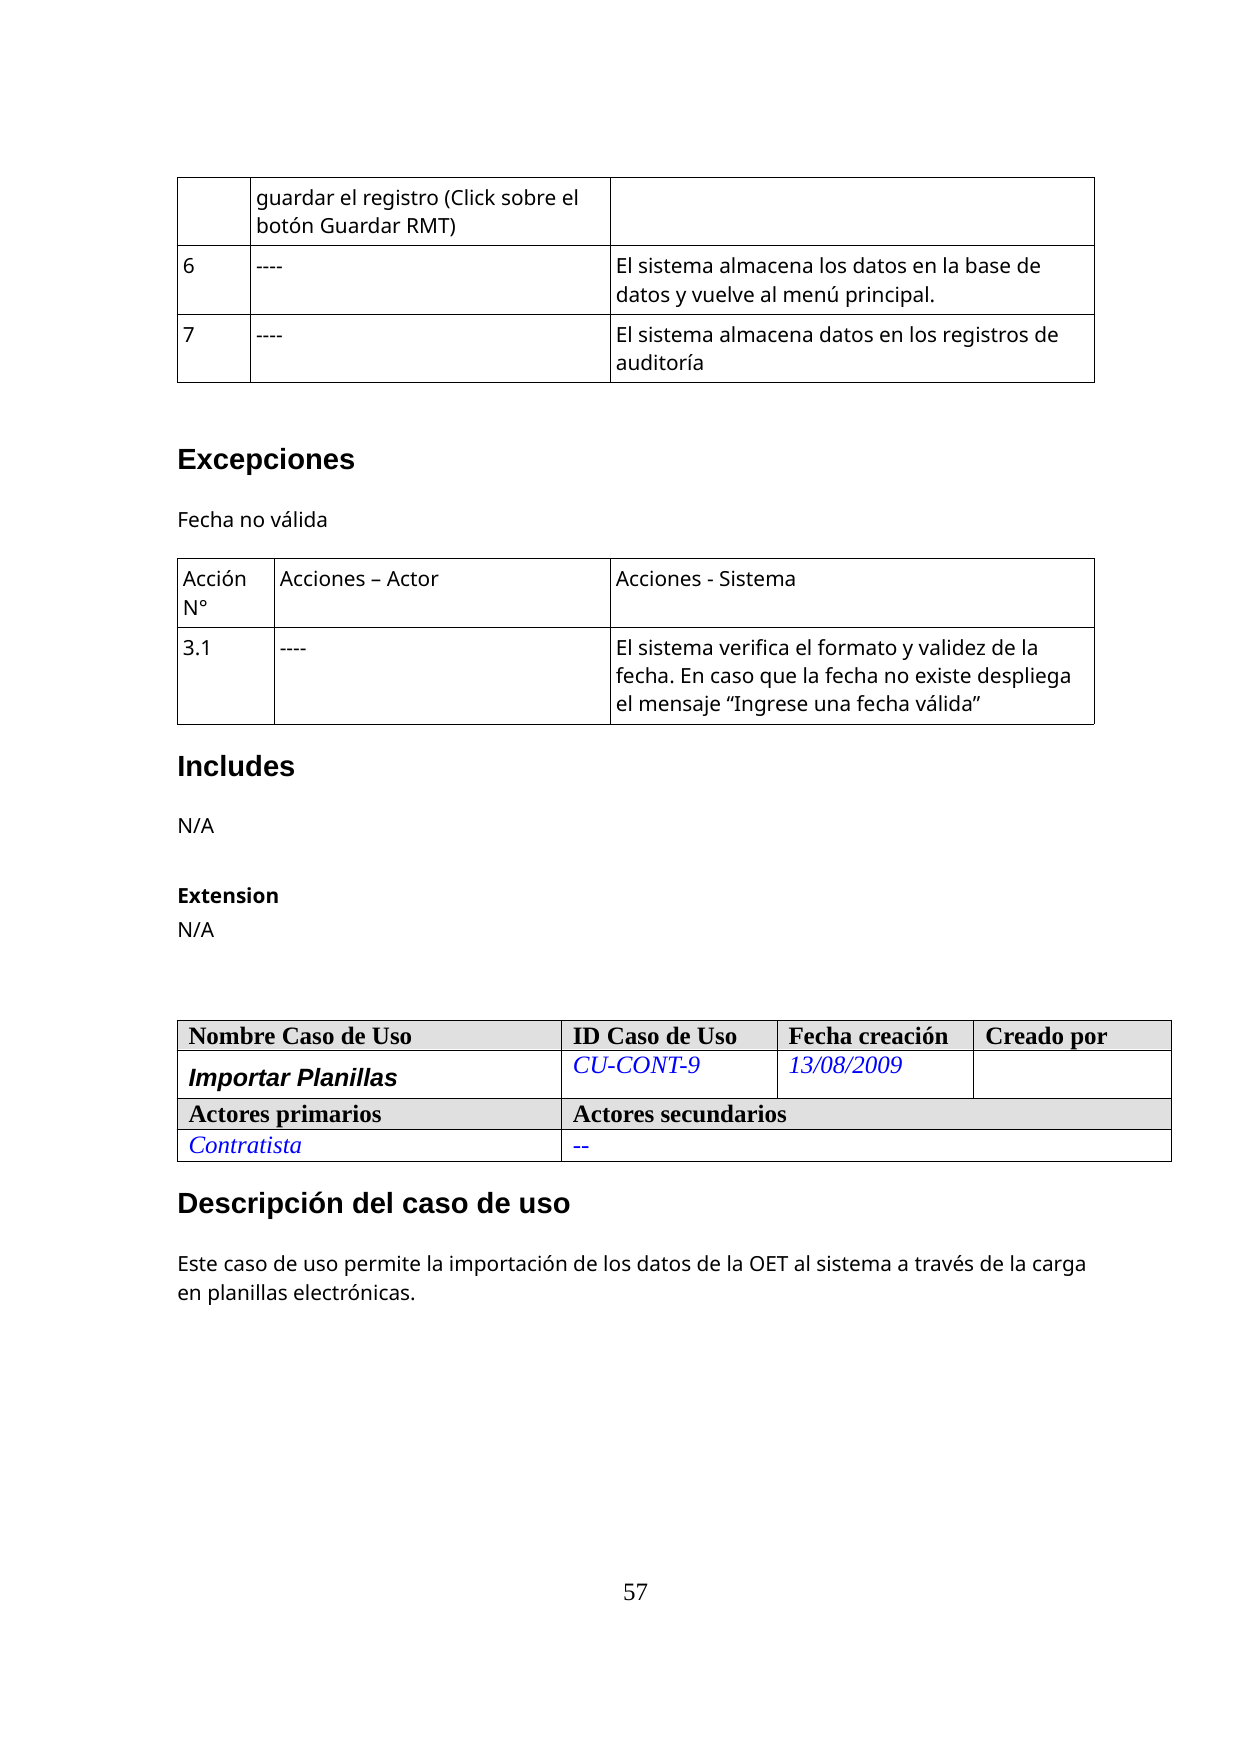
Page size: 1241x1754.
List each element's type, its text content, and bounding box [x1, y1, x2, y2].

table_cell 13/08/2009 [778, 1051, 973, 1098]
text Extension [177, 881, 1093, 909]
table_header Acción N° [178, 559, 274, 627]
table_cell ---- [251, 315, 610, 382]
table_cell [178, 178, 250, 245]
table_header ID Caso de Uso [562, 1021, 777, 1049]
text N/A [177, 916, 1093, 944]
table_cell guardar el registro (Click sobre el botón Guardar RMT) [251, 178, 610, 245]
table_cell ---- [611, 178, 1094, 245]
table_header Fecha creación [778, 1021, 973, 1049]
table_header Nombre Caso de Uso [178, 1021, 561, 1049]
text N/A [177, 812, 1093, 840]
table_cell Actores secundarios [562, 1099, 1171, 1129]
table_header Creado por [974, 1021, 1171, 1049]
subtitle Excepciones [177, 442, 1093, 476]
text Fecha no válida [177, 505, 1093, 533]
table_header Acciones - Sistema [611, 559, 1094, 627]
table_cell CU-CONT-9 [562, 1051, 777, 1098]
table_cell El sistema verifica el formato y validez de la fecha. En caso que la fecha no existe despliega el mensaje “Ingrese una fecha válida” [611, 628, 1094, 724]
subtitle Descripción del caso de uso [177, 1187, 1093, 1220]
table_cell -- [562, 1130, 1171, 1161]
table_cell 7 [178, 315, 250, 382]
table_cell Contratista [178, 1130, 561, 1161]
table_cell [974, 1051, 1171, 1098]
table_cell 6 [178, 246, 250, 314]
table_cell El sistema almacena los datos en la base de datos y vuelve al menú principal. [611, 246, 1094, 314]
subtitle Includes [177, 749, 1093, 782]
table_cell Actores primarios [178, 1099, 561, 1129]
table_cell Importar Planillas [178, 1051, 561, 1098]
table_cell 3.1 [178, 628, 274, 724]
table_cell ---- [275, 628, 610, 724]
table_header Acciones – Actor [275, 559, 610, 627]
table_cell ---- [251, 246, 610, 314]
table_cell El sistema almacena datos en los registros de auditoría [611, 315, 1094, 382]
text Este caso de uso permite la importación de los datos de la OET al sistema a través de la carga en planillas electrónicas. [177, 1249, 1093, 1306]
